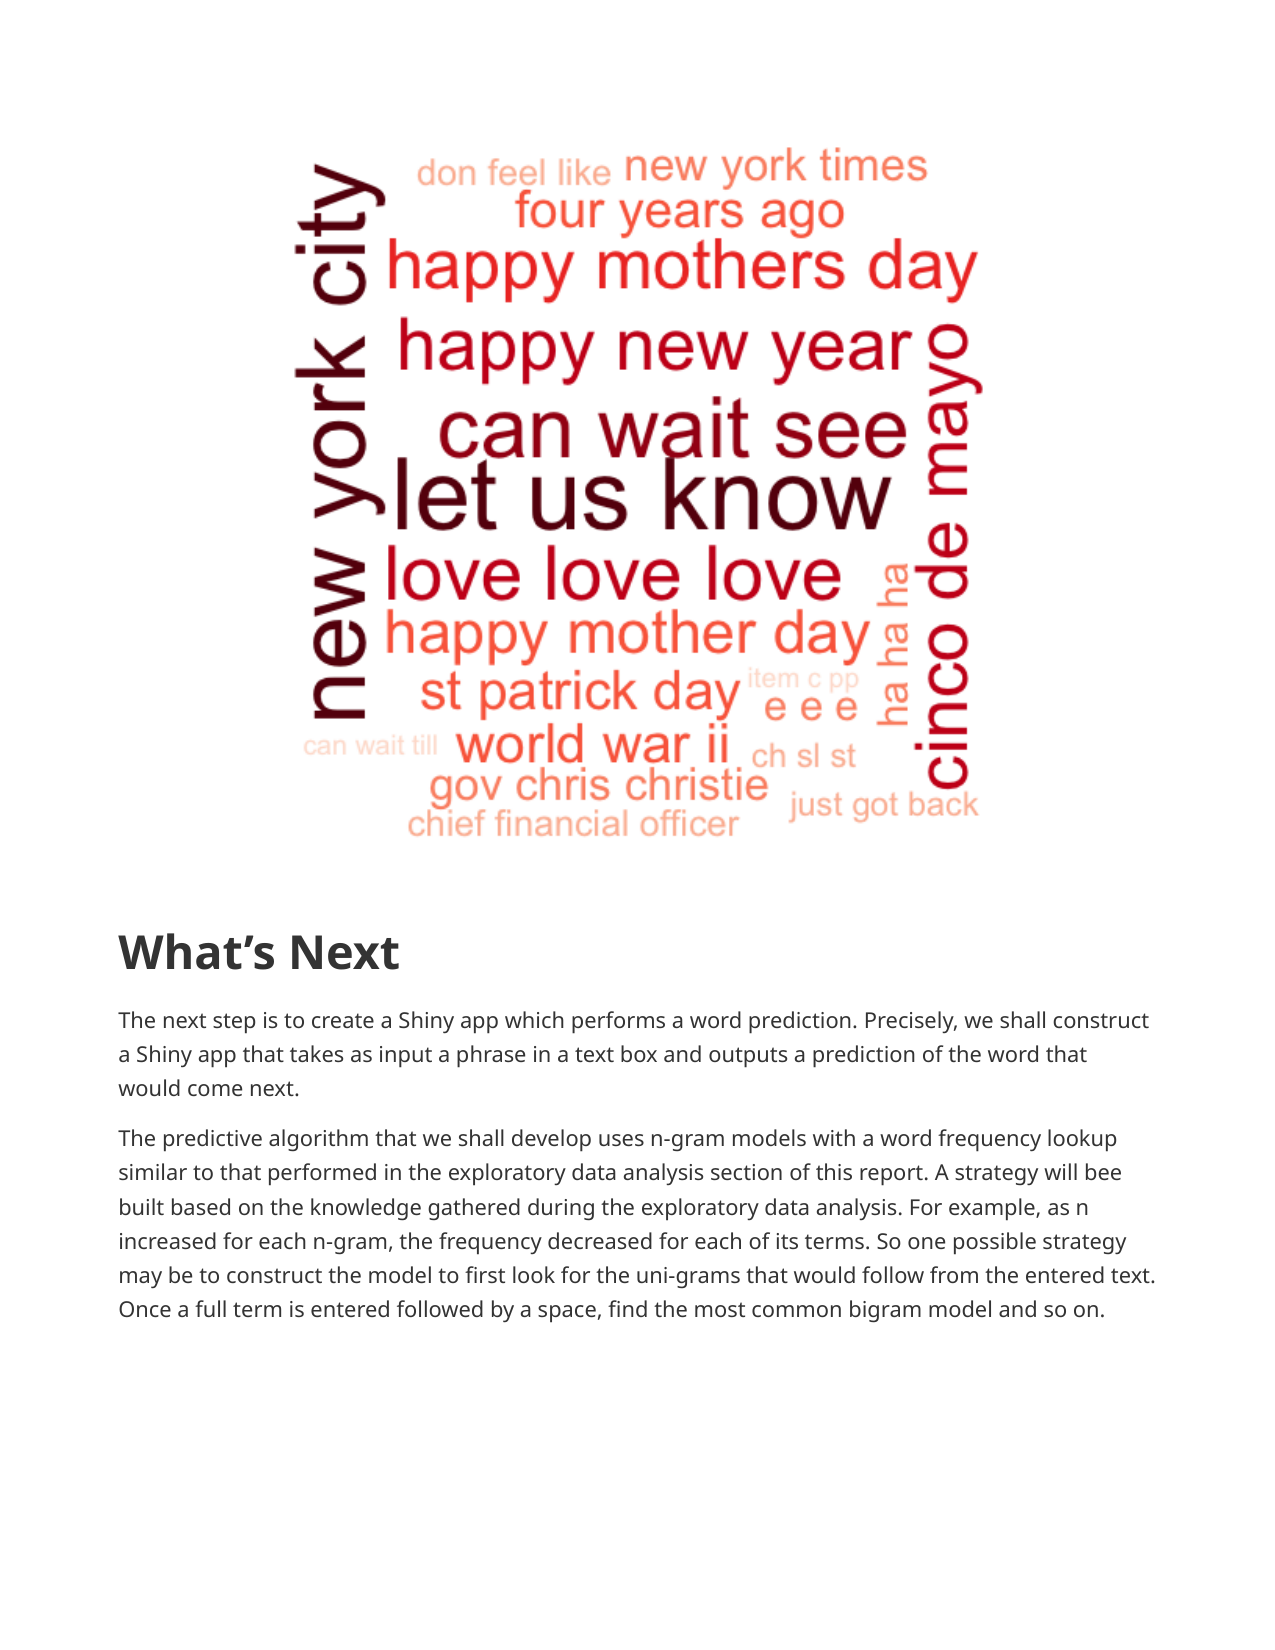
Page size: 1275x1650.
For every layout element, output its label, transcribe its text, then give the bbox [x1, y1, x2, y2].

text The next step is to create a Shiny app which performs a word prediction. Precisely, we shall construct a Shiny app that takes as input a phrase in a text box and outputs a prediction of the word that would come next. [118, 1005, 1157, 1103]
picture [118, 118, 1169, 869]
subtitle What’s Next [118, 919, 1157, 983]
text The predictive algorithm that we shall develop uses n-gram models with a word frequency lookup similar to that performed in the exploratory data analysis section of this report. A strategy will bee built based on the knowledge gathered during the exploratory data analysis. For example, as n increased for each n-gram, the frequency decreased for each of its terms. So one possible strategy may be to construct the model to first look for the uni-grams that would follow from the entered text. Once a full term is entered followed by a space, find the most common bigram model and so on. [118, 1123, 1157, 1324]
